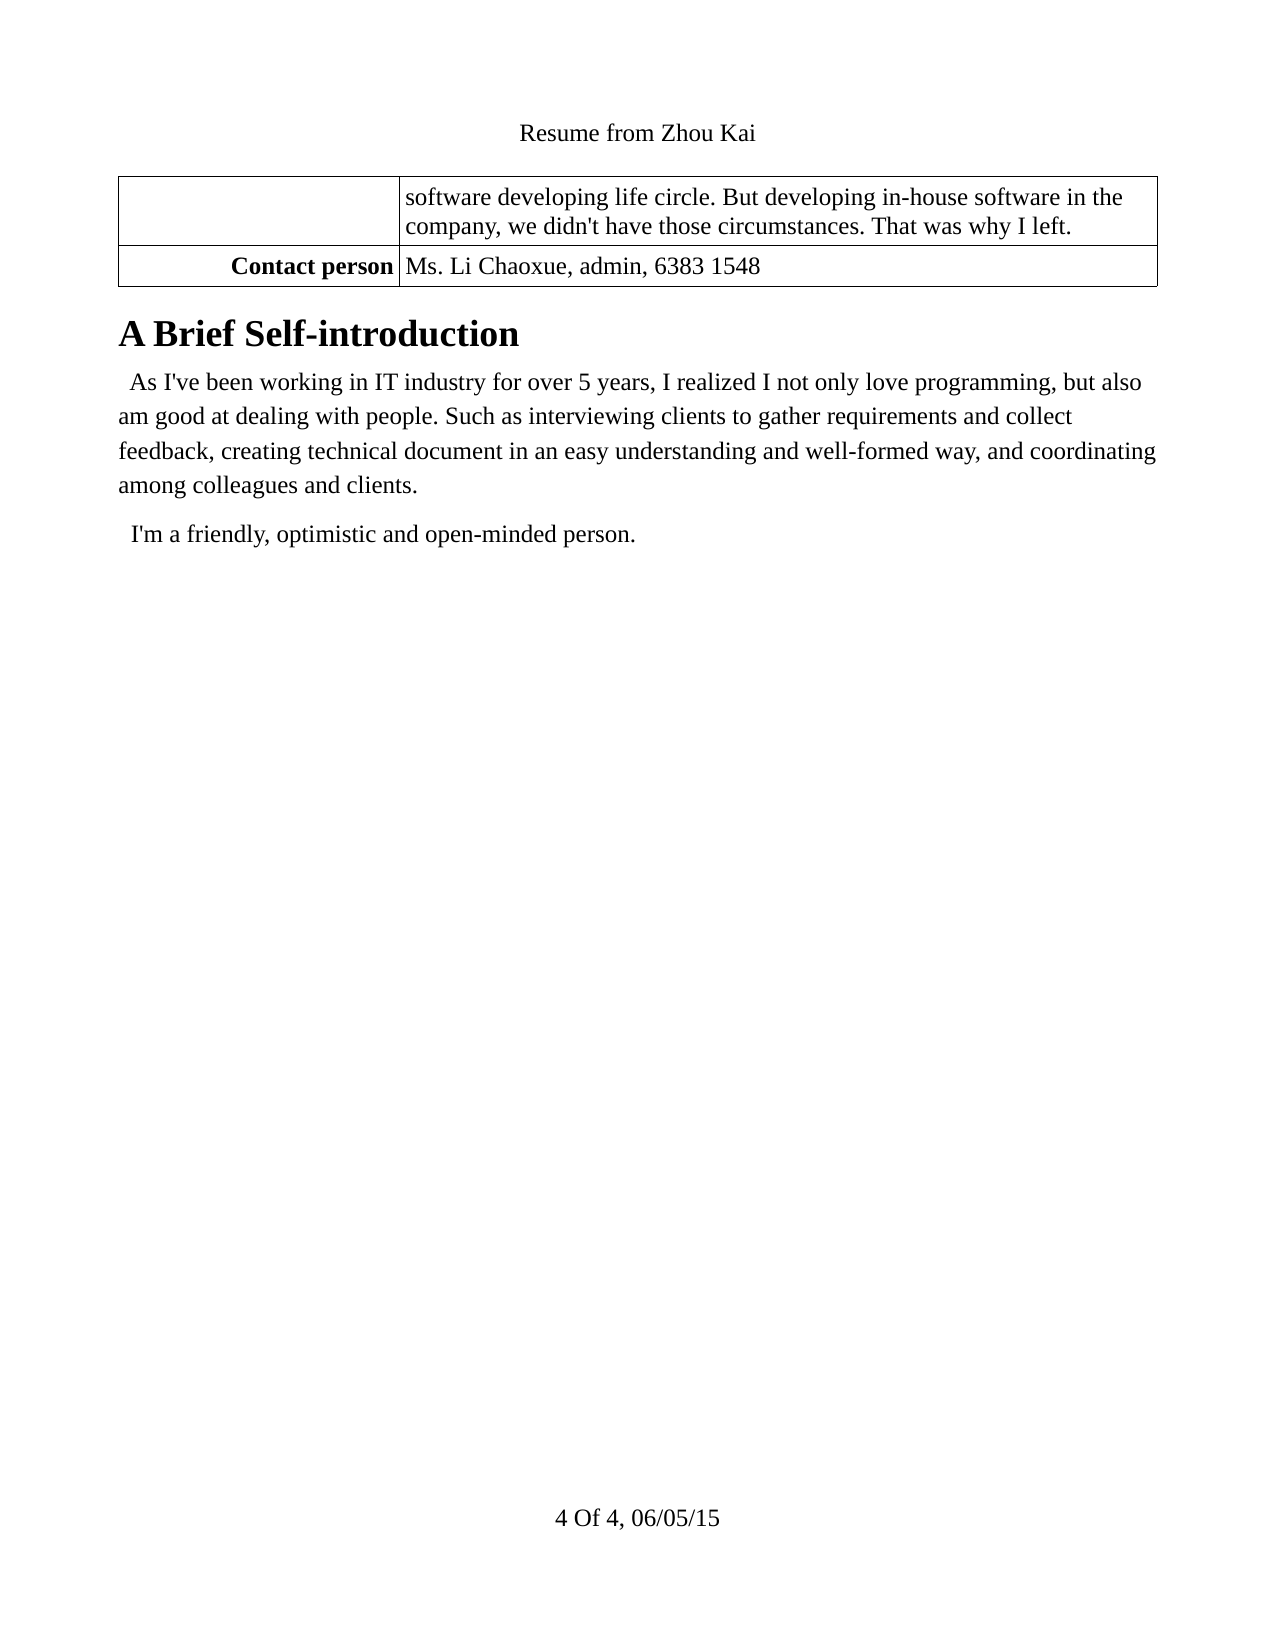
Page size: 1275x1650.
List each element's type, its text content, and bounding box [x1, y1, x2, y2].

table_cell software developing life circle. But developing in-house software in the company, we didn't have those circumstances. That was why I left. [400, 177, 1157, 245]
text I'm a friendly, optimistic and open-minded person. [118, 519, 1157, 548]
table_cell Contact person [119, 246, 399, 286]
table_cell [119, 177, 399, 245]
subtitle A Brief Self-introduction [118, 311, 1157, 354]
table_cell Ms. Li Chaoxue, admin, 6383 1548 [400, 246, 1157, 286]
text As I've been working in IT industry for over 5 years, I realized I not only love programming, but also am good at dealing with people. Such as interviewing clients to gather requirements and collect feedback, creating technical document in an easy understanding and well-formed way, and coordinating among colleagues and clients. [118, 367, 1157, 499]
